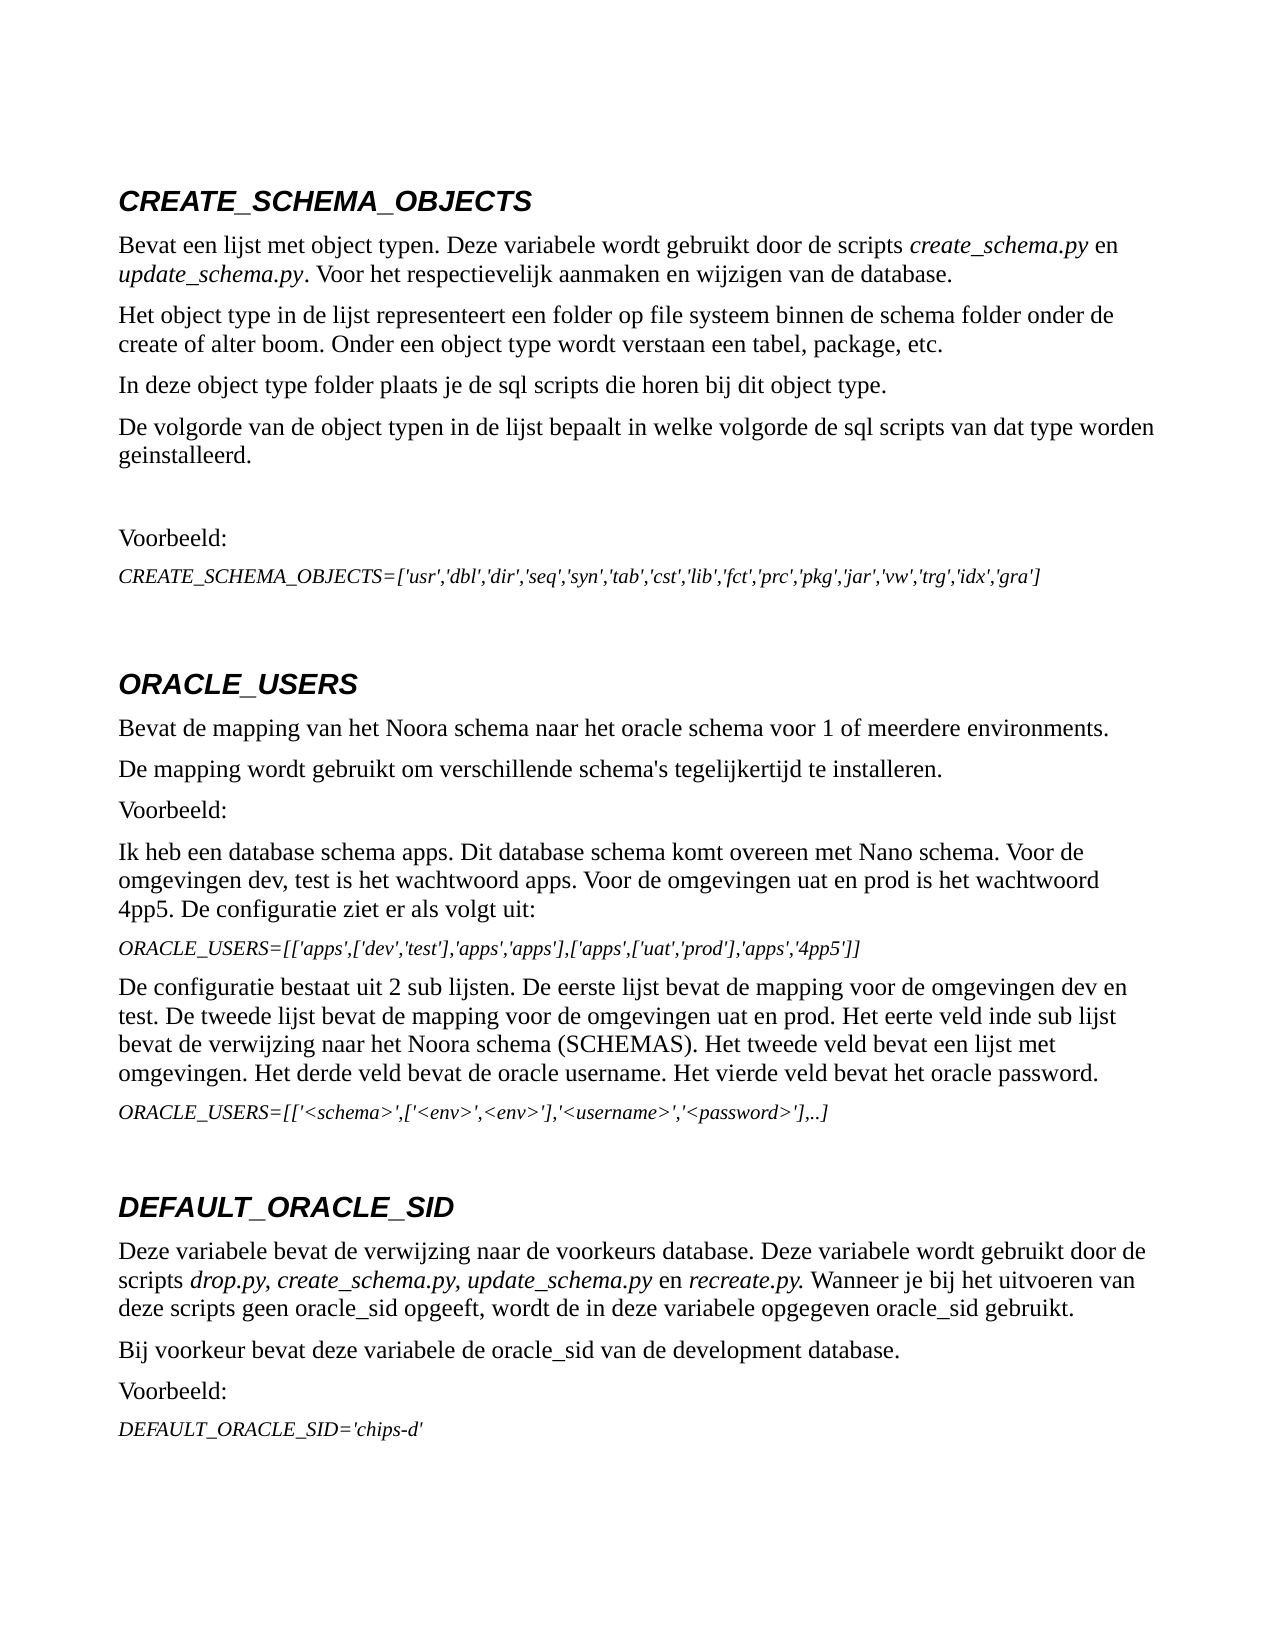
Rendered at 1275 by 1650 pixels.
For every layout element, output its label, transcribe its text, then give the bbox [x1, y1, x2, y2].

text ORACLE_USERS=[['<schema>',['<env>',<env>'],'<username>','<password>'],..] [118, 1099, 1157, 1124]
text Bevat een lijst met object typen. Deze variabele wordt gebruikt door de scripts create_schema.py en update_schema.py. Voor het respectievelijk aanmaken en wijzigen van de database. [118, 230, 1157, 288]
text Het object type in de lijst representeert een folder op file systeem binnen de schema folder onder de create of alter boom. Onder een object type wordt verstaan een tabel, package, etc. [118, 300, 1157, 358]
subtitle DEFAULT_ORACLE_SID [118, 1190, 1157, 1223]
text CREATE_SCHEMA_OBJECTS=['usr','dbl','dir','seq','syn','tab','cst','lib','fct','prc','pkg','jar','vw','trg','idx','gra'] [118, 564, 1157, 588]
text De configuratie bestaat uit 2 sub lijsten. De eerste lijst bevat de mapping voor de omgevingen dev en test. De tweede lijst bevat de mapping voor de omgevingen uat en prod. Het eerte veld inde sub lijst bevat de verwijzing naar het Noora schema (SCHEMAS). Het tweede veld bevat een lijst met omgevingen. Het derde veld bevat de oracle username. Het vierde veld bevat het oracle password. [118, 972, 1157, 1087]
text Bevat de mapping van het Noora schema naar het oracle schema voor 1 of meerdere environments. [118, 713, 1157, 742]
subtitle ORACLE_USERS [118, 667, 1157, 701]
text De volgorde van de object typen in de lijst bepaalt in welke volgorde de sql scripts van dat type worden geinstalleerd. [118, 412, 1157, 469]
text De mapping wordt gebruikt om verschillende schema's tegelijkertijd te installeren. [118, 754, 1157, 783]
text In deze object type folder plaats je de sql scripts die horen bij dit object type. [118, 370, 1157, 399]
text Voorbeeld: [118, 796, 1157, 824]
text Deze variabele bevat de verwijzing naar de voorkeurs database. Deze variabele wordt gebruikt door de scripts drop.py, create_schema.py, update_schema.py en recreate.py. Wanneer je bij het uitvoeren van deze scripts geen oracle_sid opgeeft, wordt de in deze variabele opgegeven oracle_sid gebruikt. [118, 1236, 1157, 1322]
text Bij voorkeur bevat deze variabele de oracle_sid van de development database. [118, 1335, 1157, 1363]
text Voorbeeld: [118, 523, 1157, 552]
text Ik heb een database schema apps. Dit database schema komt overeen met Nano schema. Voor de omgevingen dev, test is het wachtwoord apps. Voor de omgevingen uat en prod is het wachtwoord 4pp5. De configuratie ziet er als volgt uit: [118, 837, 1157, 923]
subtitle CREATE_SCHEMA_OBJECTS [118, 184, 1157, 218]
text Voorbeeld: [118, 1376, 1157, 1405]
text DEFAULT_ORACLE_SID='chips-d' [118, 1417, 1157, 1441]
text ORACLE_USERS=[['apps',['dev','test'],'apps','apps'],['apps',['uat','prod'],'apps','4pp5']] [118, 936, 1157, 959]
